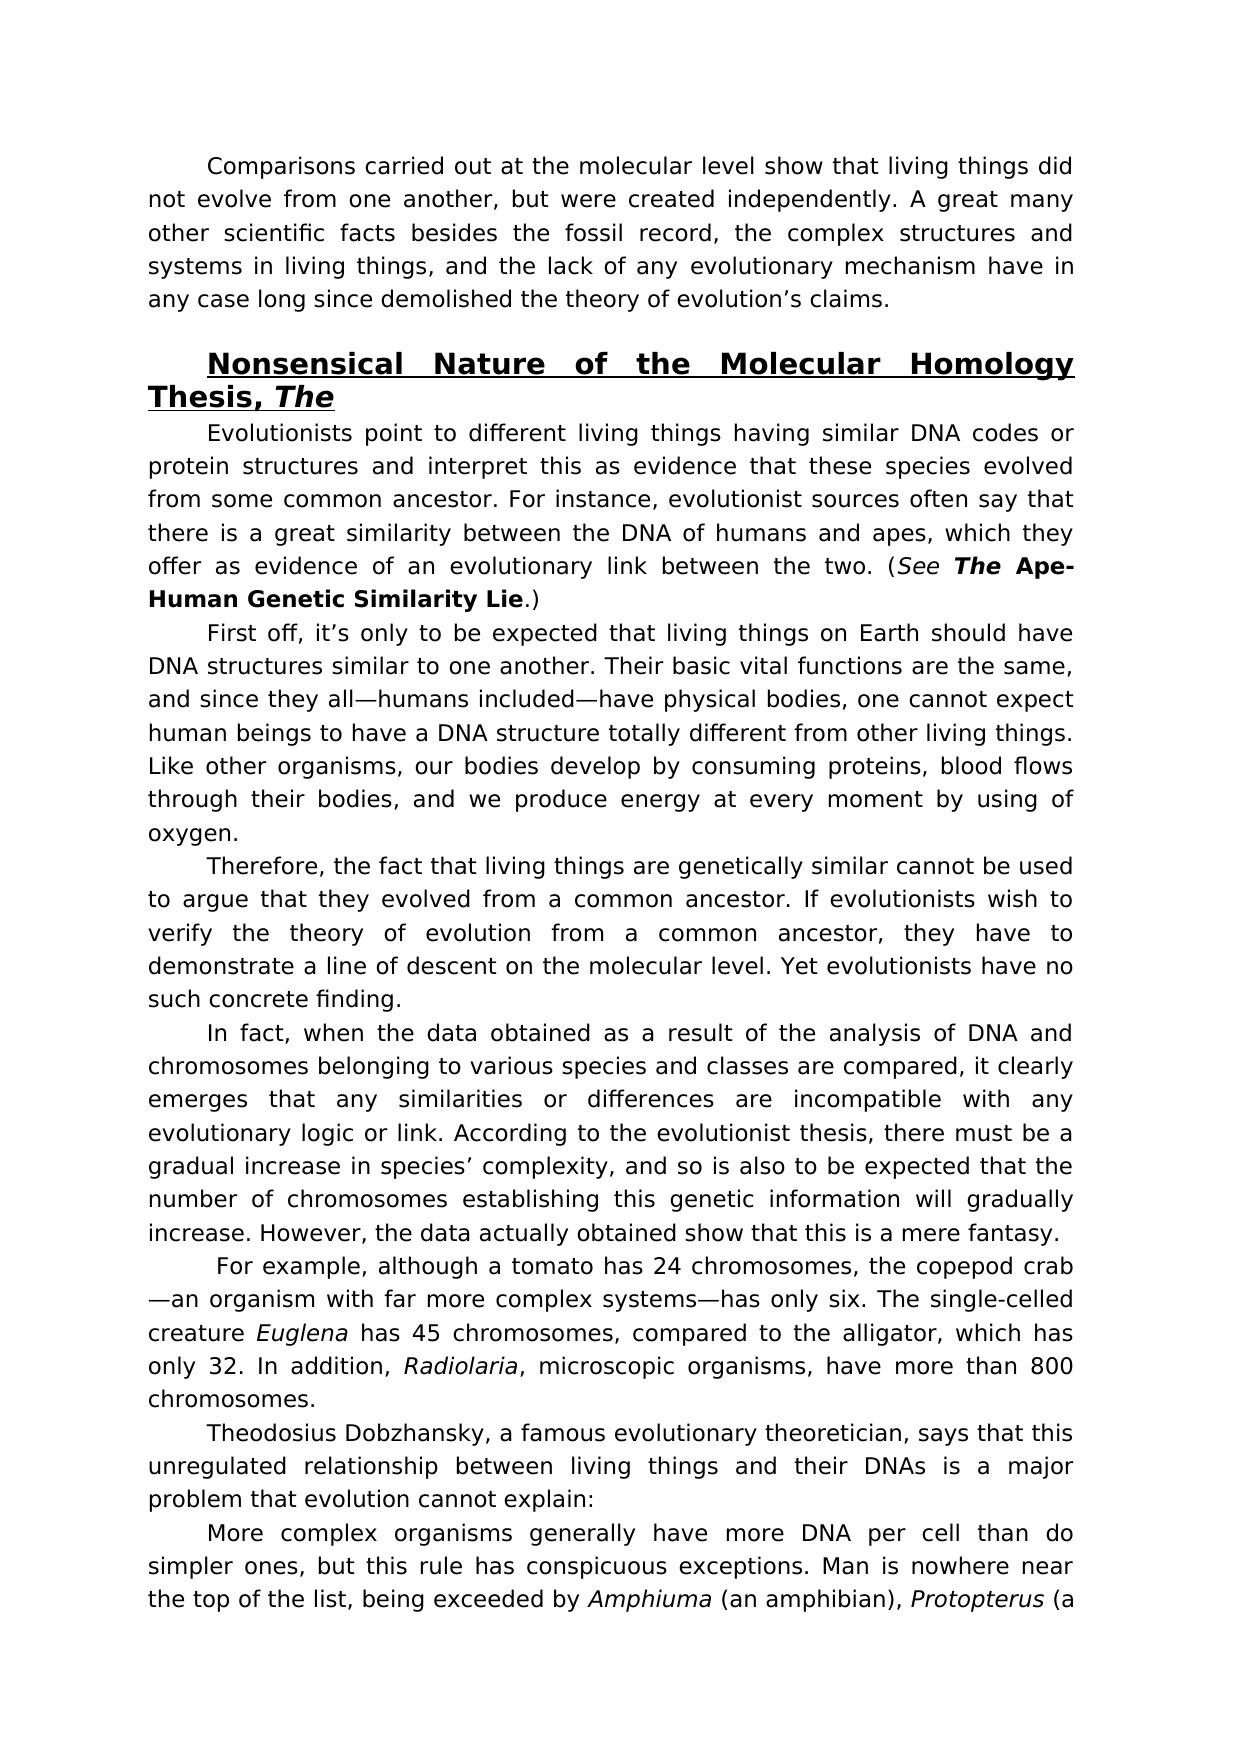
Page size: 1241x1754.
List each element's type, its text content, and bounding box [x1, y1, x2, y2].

text Theodosius Dobzhansky, a famous evolutionary theoretician, says that this unregulated relationship between living things and their DNAs is a major problem that evolution cannot explain: [148, 1414, 1075, 1514]
text Evolutionists point to different living things having similar DNA codes or protein structures and interpret this as evidence that these species evolved from some common ancestor. For instance, evolutionist sources often say that there is a great similarity between the DNA of humans and apes, which they offer as evidence of an evolutionary link between the two. (See The Ape-Human Genetic Similarity Lie.) [148, 414, 1075, 614]
text First off, it’s only to be expected that living things on Earth should have DNA structures similar to one another. Their basic vital functions are the same, and since they all—humans included—have physical bodies, one cannot expect human beings to have a DNA structure totally different from other living things. Like other organisms, our bodies develop by consuming proteins, blood flows through their bodies, and we produce energy at every moment by using of oxygen. [148, 614, 1075, 848]
text For example, although a tomato has 24 chromosomes, the copepod crab—an organism with far more complex systems—has only six. The single-celled creature Euglena has 45 chromosomes, compared to the alligator, which has only 32. In addition, Radiolaria, microscopic organisms, have more than 800 chromosomes. [148, 1248, 1075, 1414]
text Comparisons carried out at the molecular level show that living things did not evolve from one another, but were created independently. A great many other scientific facts besides the fossil record, the complex structures and systems in living things, and the lack of any evolutionary mechanism have in any case long since demolished the theory of evolution’s claims. [148, 148, 1075, 314]
text In fact, when the data obtained as a result of the analysis of DNA and chromosomes belonging to various species and classes are compared, it clearly emerges that any similarities or differences are incompatible with any evolutionary logic or link. According to the evolutionist thesis, there must be a gradual increase in species’ complexity, and so is also to be expected that the number of chromosomes establishing this genetic information will gradually increase. However, the data actually obtained show that this is a mere fantasy. [148, 1014, 1075, 1248]
text Therefore, the fact that living things are genetically similar cannot be used to argue that they evolved from a common ancestor. If evolutionists wish to verify the theory of evolution from a common ancestor, they have to demonstrate a line of descent on the molecular level. Yet evolutionists have no such concrete finding. [148, 848, 1075, 1014]
text Nonsensical Nature of the Molecular Homology Thesis, The [148, 348, 1075, 414]
text More complex organisms generally have more DNA per cell than do simpler ones, but this rule has conspicuous exceptions. Man is nowhere near the top of the list, being exceeded by Amphiuma (an amphibian), Protopterus (a [148, 1514, 1075, 1614]
